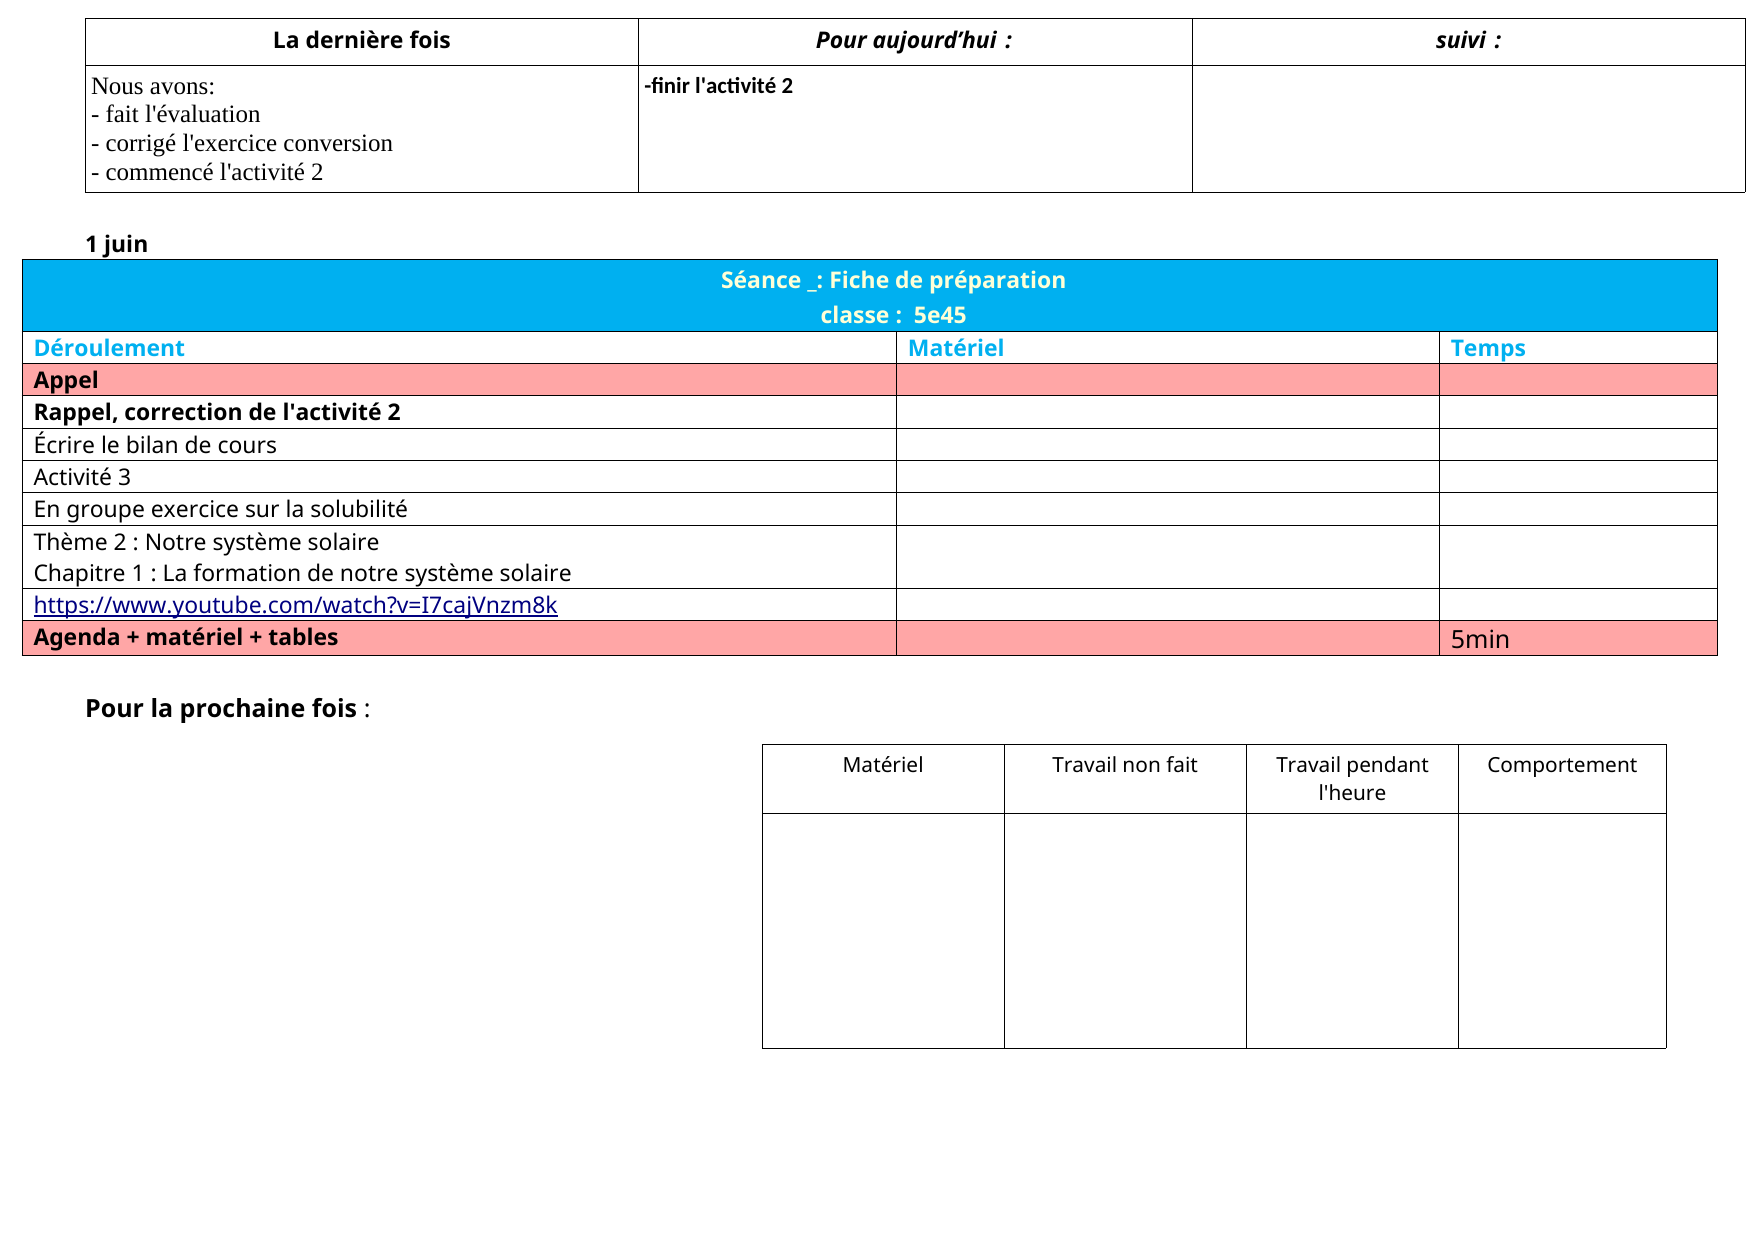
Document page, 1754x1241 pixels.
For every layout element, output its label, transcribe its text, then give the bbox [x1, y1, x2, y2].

text 1 juin [85, 228, 1754, 259]
table_cell [897, 526, 1439, 588]
table_cell [1440, 429, 1717, 460]
table_cell [897, 396, 1439, 428]
table_header Matériel [763, 745, 1004, 813]
table_cell [897, 429, 1439, 460]
table_cell Activité 3 [23, 461, 896, 492]
table_cell Matériel [897, 332, 1439, 363]
table_cell Temps [1440, 332, 1717, 363]
table_cell -finir l'activité 2 [639, 66, 1192, 192]
table_header Séance _: Fiche de préparation classe : 5e45 [23, 260, 1717, 331]
table_cell [1440, 461, 1717, 492]
table_cell [897, 589, 1439, 620]
table_cell [1005, 814, 1246, 1048]
table_header suivi : [1193, 19, 1745, 65]
table_cell Appel [23, 364, 896, 395]
table_cell Thème 2 : Notre système solaire Chapitre 1 : La formation de notre système solaire [23, 526, 896, 588]
table_cell [897, 461, 1439, 492]
table_cell [1247, 814, 1458, 1048]
table_cell Écrire le bilan de cours [23, 429, 896, 460]
table_cell [1459, 814, 1666, 1048]
table_cell Nous avons: - fait l'évaluation - corrigé l'exercice conversion - commencé l'activité 2 [86, 66, 638, 192]
table_cell [763, 814, 1004, 1048]
table_header Pour aujourd’hui : [639, 19, 1192, 65]
table_cell [1440, 396, 1717, 428]
table_cell [1440, 589, 1717, 620]
table_cell [1193, 66, 1745, 192]
table_cell [897, 493, 1439, 524]
table_cell Agenda + matériel + tables [23, 621, 896, 655]
table_cell En groupe exercice sur la solubilité [23, 493, 896, 524]
table_cell Déroulement [23, 332, 896, 363]
table_header Comportement [1459, 745, 1666, 813]
table_header Travail non fait [1005, 745, 1246, 813]
table_cell Rappel, correction de l'activité 2 [23, 396, 896, 428]
table_header La dernière fois [86, 19, 638, 65]
table_cell [1440, 493, 1717, 524]
table_header Travail pendant l'heure [1247, 745, 1458, 813]
table_cell https://www.youtube.com/watch?v=I7cajVnzm8k [23, 589, 896, 620]
table_cell [1440, 364, 1717, 395]
table_cell [897, 364, 1439, 395]
table_cell [897, 621, 1439, 655]
text Pour la prochaine fois : [85, 691, 1745, 724]
table_cell [1440, 526, 1717, 588]
table_cell 5min [1440, 621, 1717, 655]
